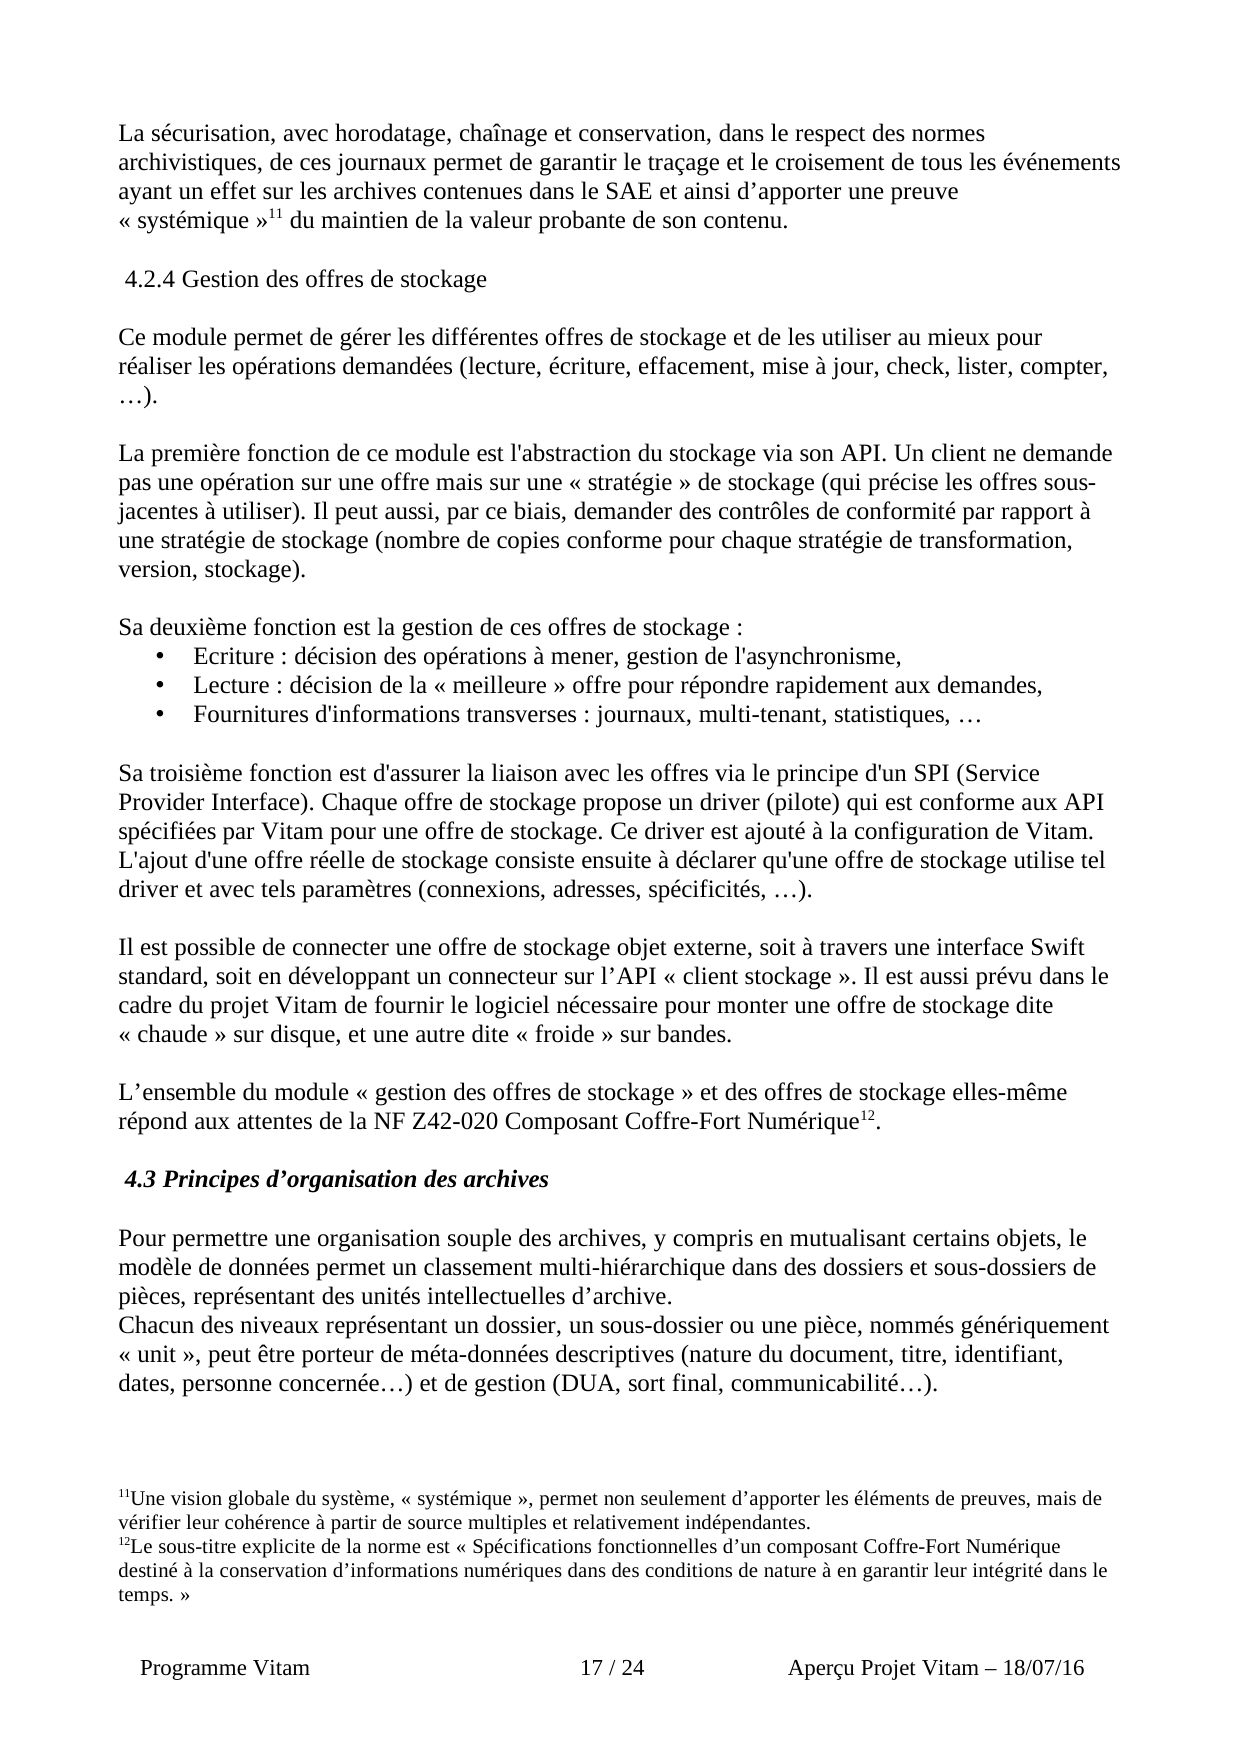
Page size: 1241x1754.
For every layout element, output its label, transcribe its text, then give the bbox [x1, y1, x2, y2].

list Ecriture : décision des opérations à mener, gestion de l'asynchronisme, [156, 641, 1122, 670]
text Une vision globale du système, « systémique », permet non seulement d’apporter les éléments de preuves, mais de vérifier leur cohérence à partir de source multiples et relativement indépendantes. [118, 1486, 1122, 1534]
subtitle Gestion des offres de stockage [118, 263, 1122, 292]
text Sa troisième fonction est d'assurer la liaison avec les offres via le principe d'un SPI (Service Provider Interface). Chaque offre de stockage propose un driver (pilote) qui est conforme aux API spécifiées par Vitam pour une offre de stockage. Ce driver est ajouté à la configuration de Vitam. L'ajout d'une offre réelle de stockage consiste ensuite à déclarer qu'une offre de stockage utilise tel driver et avec tels paramètres (connexions, adresses, spécificités, …). [118, 757, 1122, 903]
list Lecture : décision de la « meilleure » offre pour répondre rapidement aux demandes, [156, 670, 1122, 699]
text Il est possible de connecter une offre de stockage objet externe, soit à travers une interface Swift standard, soit en développant un connecteur sur l’API « client stockage ». Il est aussi prévu dans le cadre du projet Vitam de fournir le logiciel nécessaire pour monter une offre de stockage dite « chaude » sur disque, et une autre dite « froide » sur bandes. [118, 932, 1122, 1048]
text Pour permettre une organisation souple des archives, y compris en mutualisant certains objets, le modèle de données permet un classement multi-hiérarchique dans des dossiers et sous-dossiers de pièces, représentant des unités intellectuelles d’archive. [118, 1222, 1122, 1310]
text Chacun des niveaux représentant un dossier, un sous-dossier ou une pièce, nommés génériquement « unit », peut être porteur de méta-données descriptives (nature du document, titre, identifiant, dates, personne concernée…) et de gestion (DUA, sort final, communicabilité…). [118, 1310, 1122, 1397]
list Fournitures d'informations transverses : journaux, multi-tenant, statistiques, … [156, 699, 1122, 728]
text La sécurisation, avec horodatage, chaînage et conservation, dans le respect des normes archivistiques, de ces journaux permet de garantir le traçage et le croisement de tous les événements ayant un effet sur les archives contenues dans le SAE et ainsi d’apporter une preuve « systémique » du maintien de la valeur probante de son contenu. [118, 118, 1122, 234]
text L’ensemble du module « gestion des offres de stockage » et des offres de stockage elles-même répond aux attentes de la NF Z42-020 Composant Coffre-Fort Numérique. [118, 1077, 1122, 1135]
text La première fonction de ce module est l'abstraction du stockage via son API. Un client ne demande pas une opération sur une offre mais sur une « stratégie » de stockage (qui précise les offres sous-jacentes à utiliser). Il peut aussi, par ce biais, demander des contrôles de conformité par rapport à une stratégie de stockage (nombre de copies conforme pour chaque stratégie de transformation, version, stockage). [118, 438, 1122, 583]
text Sa deuxième fonction est la gestion de ces offres de stockage : [118, 612, 1122, 641]
text Ce module permet de gérer les différentes offres de stockage et de les utiliser au mieux pour réaliser les opérations demandées (lecture, écriture, effacement, mise à jour, check, lister, compter, …). [118, 322, 1122, 409]
text Le sous-titre explicite de la norme est « Spécifications fonctionnelles d’un composant Coffre-Fort Numérique destiné à la conservation d’informations numériques dans des conditions de nature à en garantir leur intégrité dans le temps. » [118, 1534, 1122, 1606]
subtitle Principes d’organisation des archives [118, 1164, 1122, 1193]
